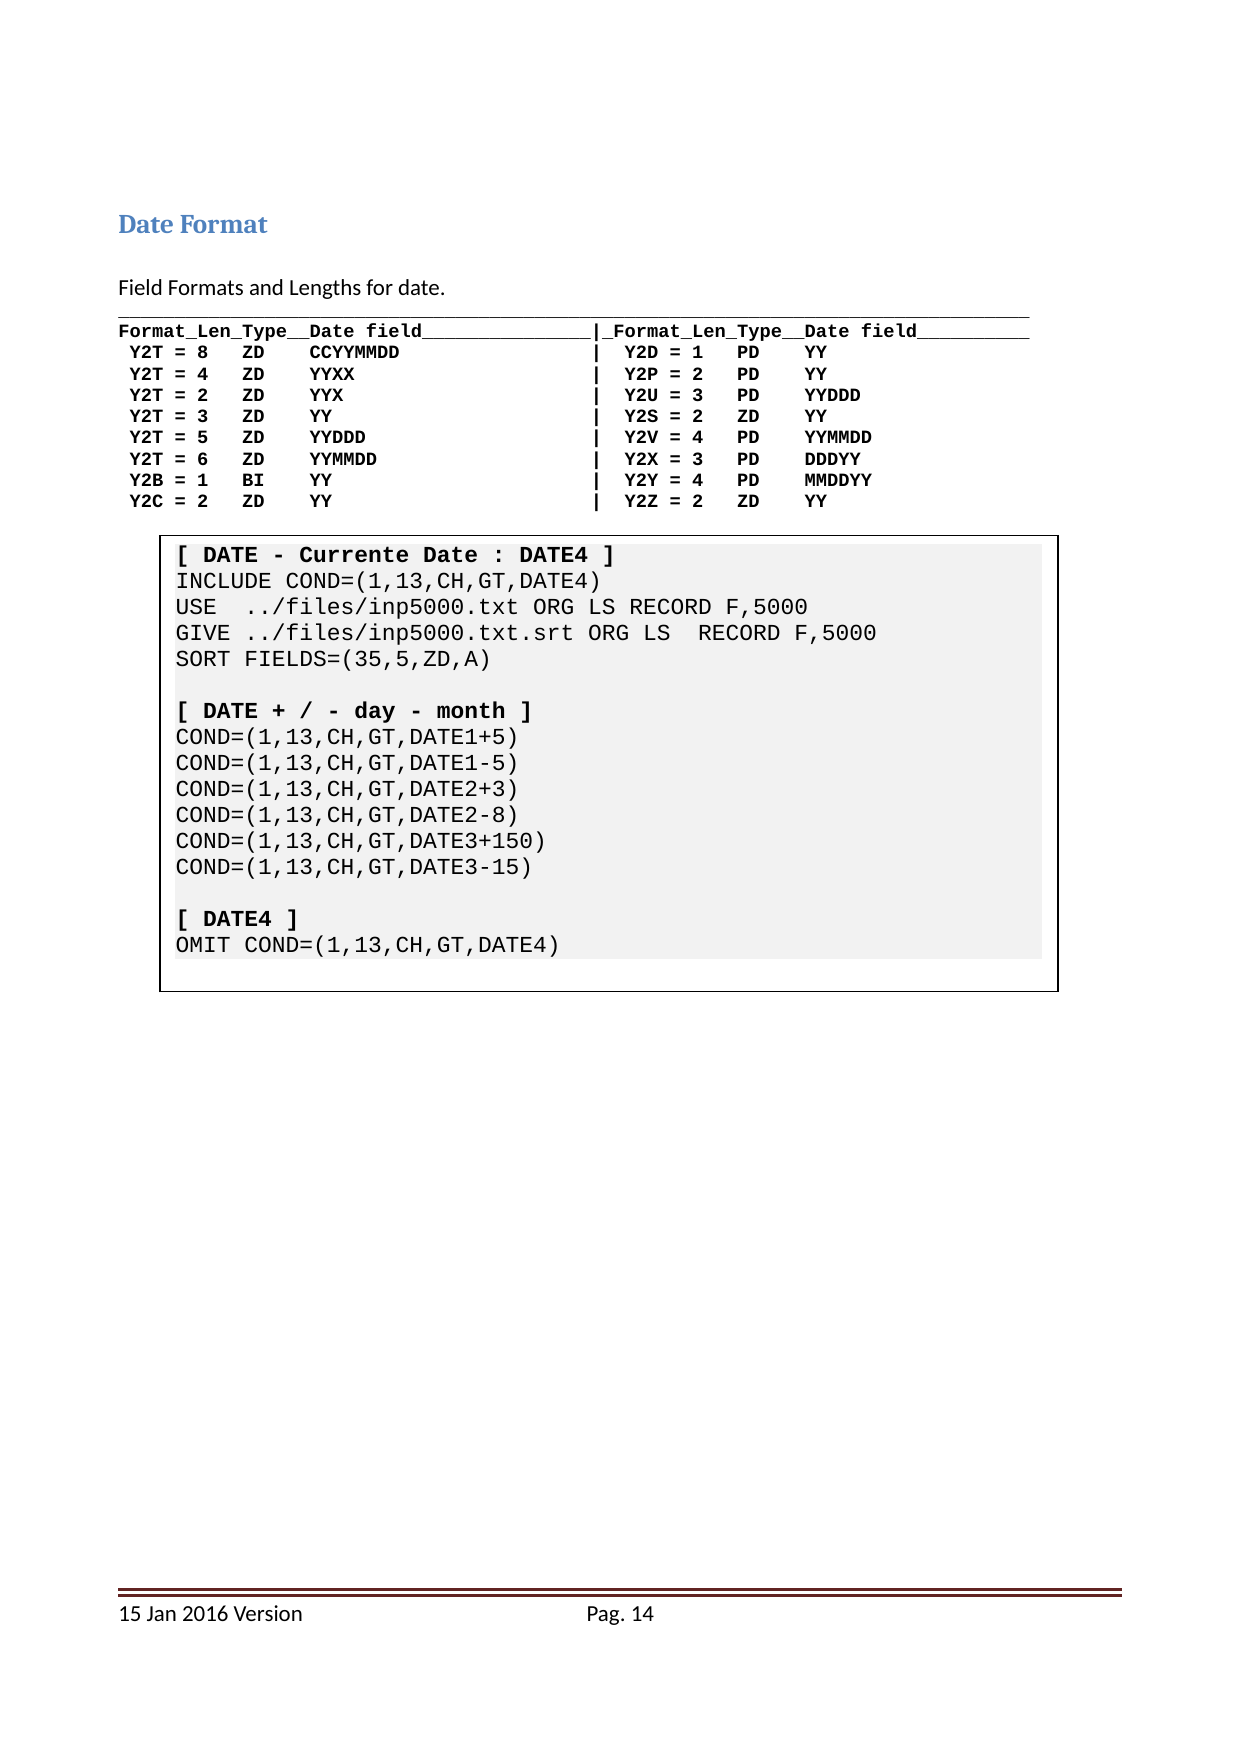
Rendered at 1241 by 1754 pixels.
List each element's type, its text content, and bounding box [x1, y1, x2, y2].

text COND=(1,13,CH,GT,DATE2-8) [175, 803, 1042, 829]
text GIVE ../files/inp5000.txt.srt ORG LS RECORD F,5000 [175, 622, 1042, 648]
text Y2T = 4 ZD YYXX | Y2P = 2 PD YY [118, 364, 1122, 386]
text Y2T = 6 ZD YYMMDD | Y2X = 3 PD DDDYY [118, 449, 1122, 471]
text USE ../files/inp5000.txt ORG LS RECORD F,5000 [175, 596, 1042, 622]
text INCLUDE COND=(1,13,CH,GT,DATE4) [175, 570, 1042, 596]
text [ DATE + / - day - month ] [175, 699, 1042, 725]
text _________________________________________________________________________________ [118, 301, 1122, 322]
text COND=(1,13,CH,GT,DATE1-5) [175, 751, 1042, 777]
text Y2C = 2 ZD YY | Y2Z = 2 ZD YY [118, 492, 1122, 513]
text Y2T = 3 ZD YY | Y2S = 2 ZD YY [118, 407, 1122, 428]
text SORT FIELDS=(35,5,ZD,A) [175, 648, 1042, 673]
text COND=(1,13,CH,GT,DATE3-15) [175, 855, 1042, 881]
text Field Formats and Lengths for date. [118, 273, 1122, 301]
text OMIT COND=(1,13,CH,GT,DATE4) [175, 933, 1042, 959]
text Y2T = 5 ZD YYDDD | Y2V = 4 PD YYMMDD [118, 428, 1122, 449]
text Y2T = 8 ZD CCYYMMDD | Y2D = 1 PD YY [118, 343, 1122, 364]
text [ DATE - Currente Date : DATE4 ] [175, 544, 1042, 570]
text Format_Len_Type__Date field_______________|_Format_Len_Type__Date field__________ [118, 322, 1122, 343]
text COND=(1,13,CH,GT,DATE3+150) [175, 829, 1042, 855]
text COND=(1,13,CH,GT,DATE2+3) [175, 777, 1042, 803]
text Y2B = 1 BI YY | Y2Y = 4 PD MMDDYY [118, 471, 1122, 492]
subtitle Date Format [118, 209, 1122, 240]
text Y2T = 2 ZD YYX | Y2U = 3 PD YYDDD [118, 386, 1122, 407]
text COND=(1,13,CH,GT,DATE1+5) [175, 725, 1042, 751]
text [ DATE4 ] [175, 907, 1042, 933]
